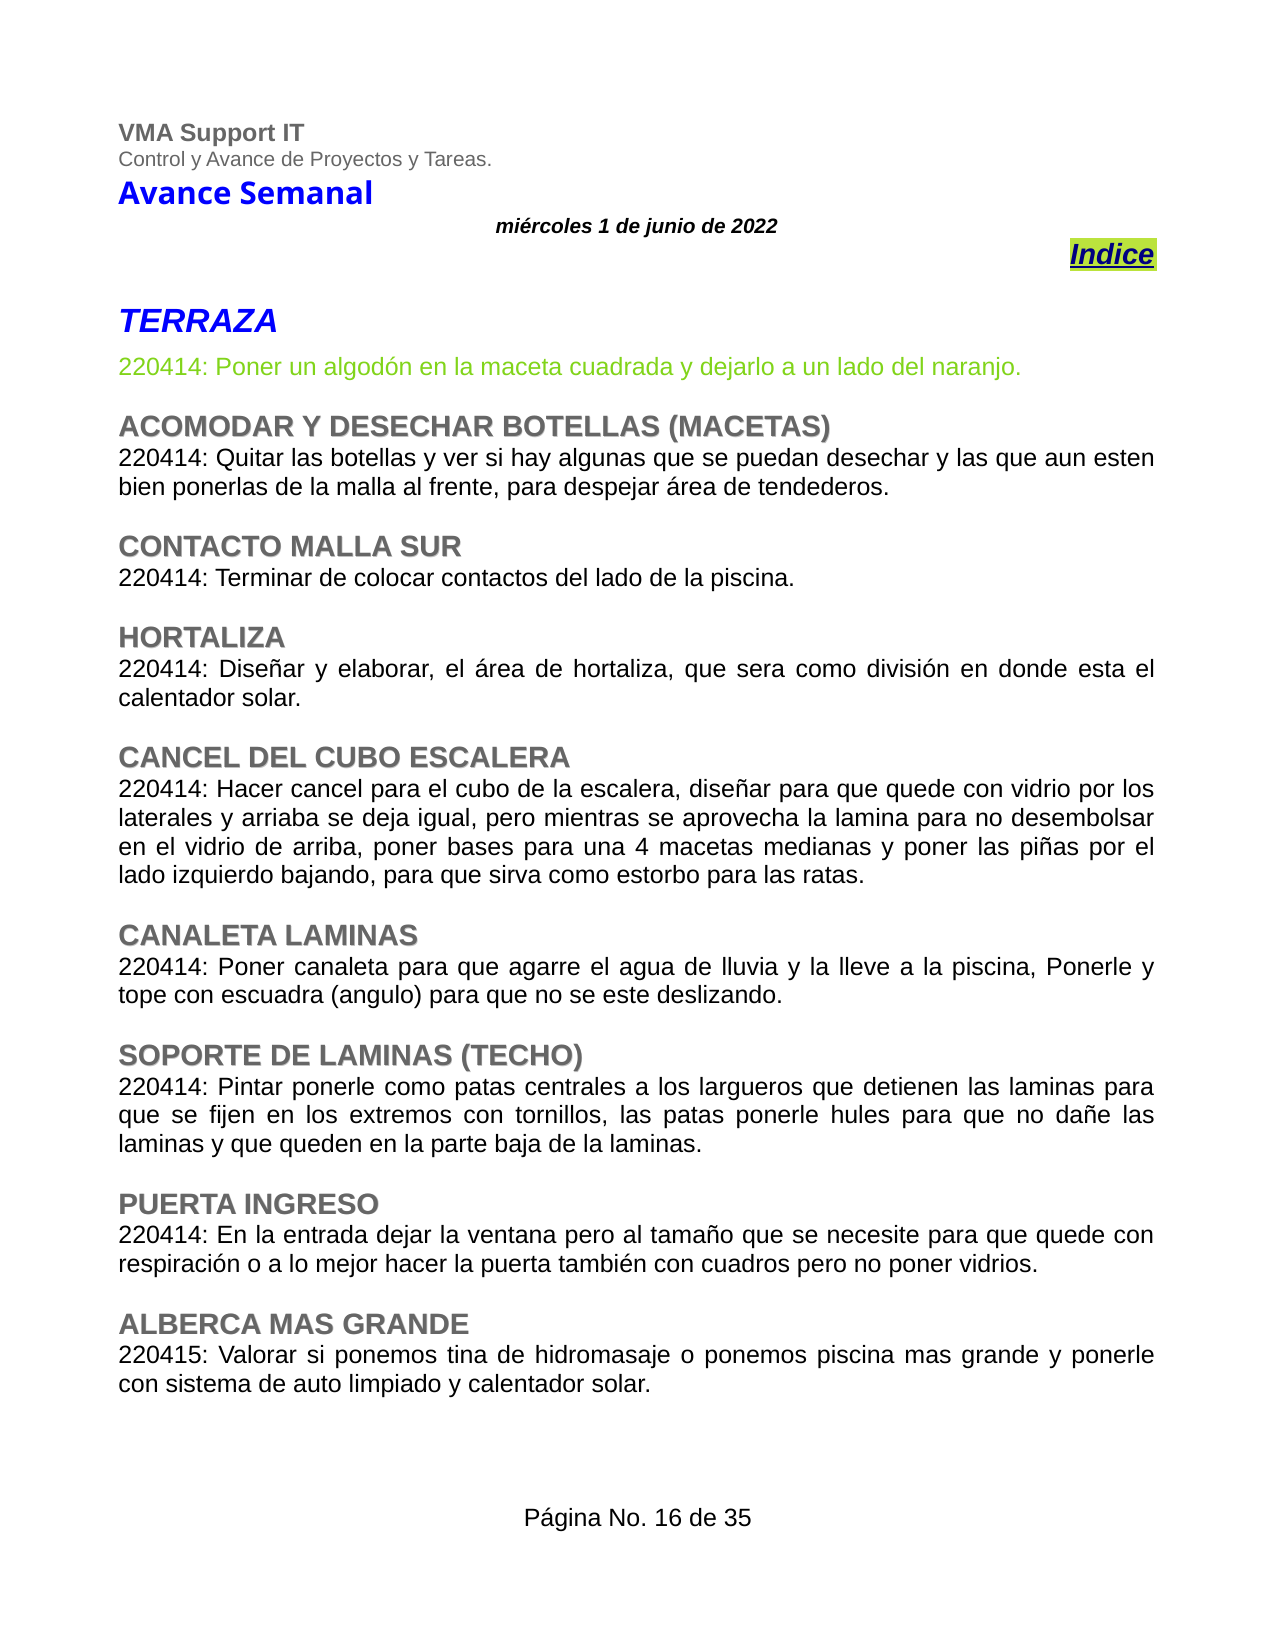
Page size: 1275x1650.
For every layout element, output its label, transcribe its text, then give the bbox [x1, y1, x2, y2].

subtitle CANCEL DEL CUBO ESCALERA [118, 740, 1157, 774]
text 220414: Terminar de colocar contactos del lado de la piscina. [118, 563, 1157, 592]
text 220414: Diseñar y elaborar, el área de hortaliza, que sera como división en donde esta el calentador solar. [118, 654, 1157, 712]
subtitle ACOMODAR Y DESECHAR BOTELLAS (MACETAS) [118, 409, 1157, 443]
text 220414: En la entrada dejar la ventana pero al tamaño que se necesite para que quede con respiración o a lo mejor hacer la puerta también con cuadros pero no poner vidrios. [118, 1220, 1157, 1278]
text 220414: Poner un algodón en la maceta cuadrada y dejarlo a un lado del naranjo. [118, 352, 1157, 380]
text 220414: Hacer cancel para el cubo de la escalera, diseñar para que quede con vidrio por los laterales y arriaba se deja igual, pero mientras se aprovecha la lamina para no desembolsar en el vidrio de arriba, poner bases para una 4 macetas medianas y poner las piñas por el lado izquierdo bajando, para que sirva como estorbo para las ratas. [118, 774, 1157, 889]
subtitle SOPORTE DE LAMINAS (TECHO) [118, 1038, 1157, 1072]
subtitle PUERTA INGRESO [118, 1187, 1157, 1220]
subtitle HORTALIZA [118, 620, 1157, 654]
text 220414: Quitar las botellas y ver si hay algunas que se puedan desechar y las que aun esten bien ponerlas de la malla al frente, para despejar área de tendederos. [118, 443, 1157, 500]
subtitle ALBERCA MAS GRANDE [118, 1307, 1157, 1340]
text 220415: Valorar si ponemos tina de hidromasaje o ponemos piscina mas grande y ponerle con sistema de auto limpiado y calentador solar. [118, 1340, 1157, 1398]
text 220414: Pintar ponerle como patas centrales a los largueros que detienen las laminas para que se fijen en los extremos con tornillos, las patas ponerle hules para que no dañe las laminas y que queden en la parte baja de la laminas. [118, 1072, 1157, 1158]
subtitle TERRAZA [118, 300, 1157, 339]
subtitle CONTACTO MALLA SUR [118, 529, 1157, 563]
subtitle CANALETA LAMINAS [118, 918, 1157, 952]
text 220414: Poner canaleta para que agarre el agua de lluvia y la lleve a la piscina, Ponerle y tope con escuadra (angulo) para que no se este deslizando. [118, 952, 1157, 1009]
